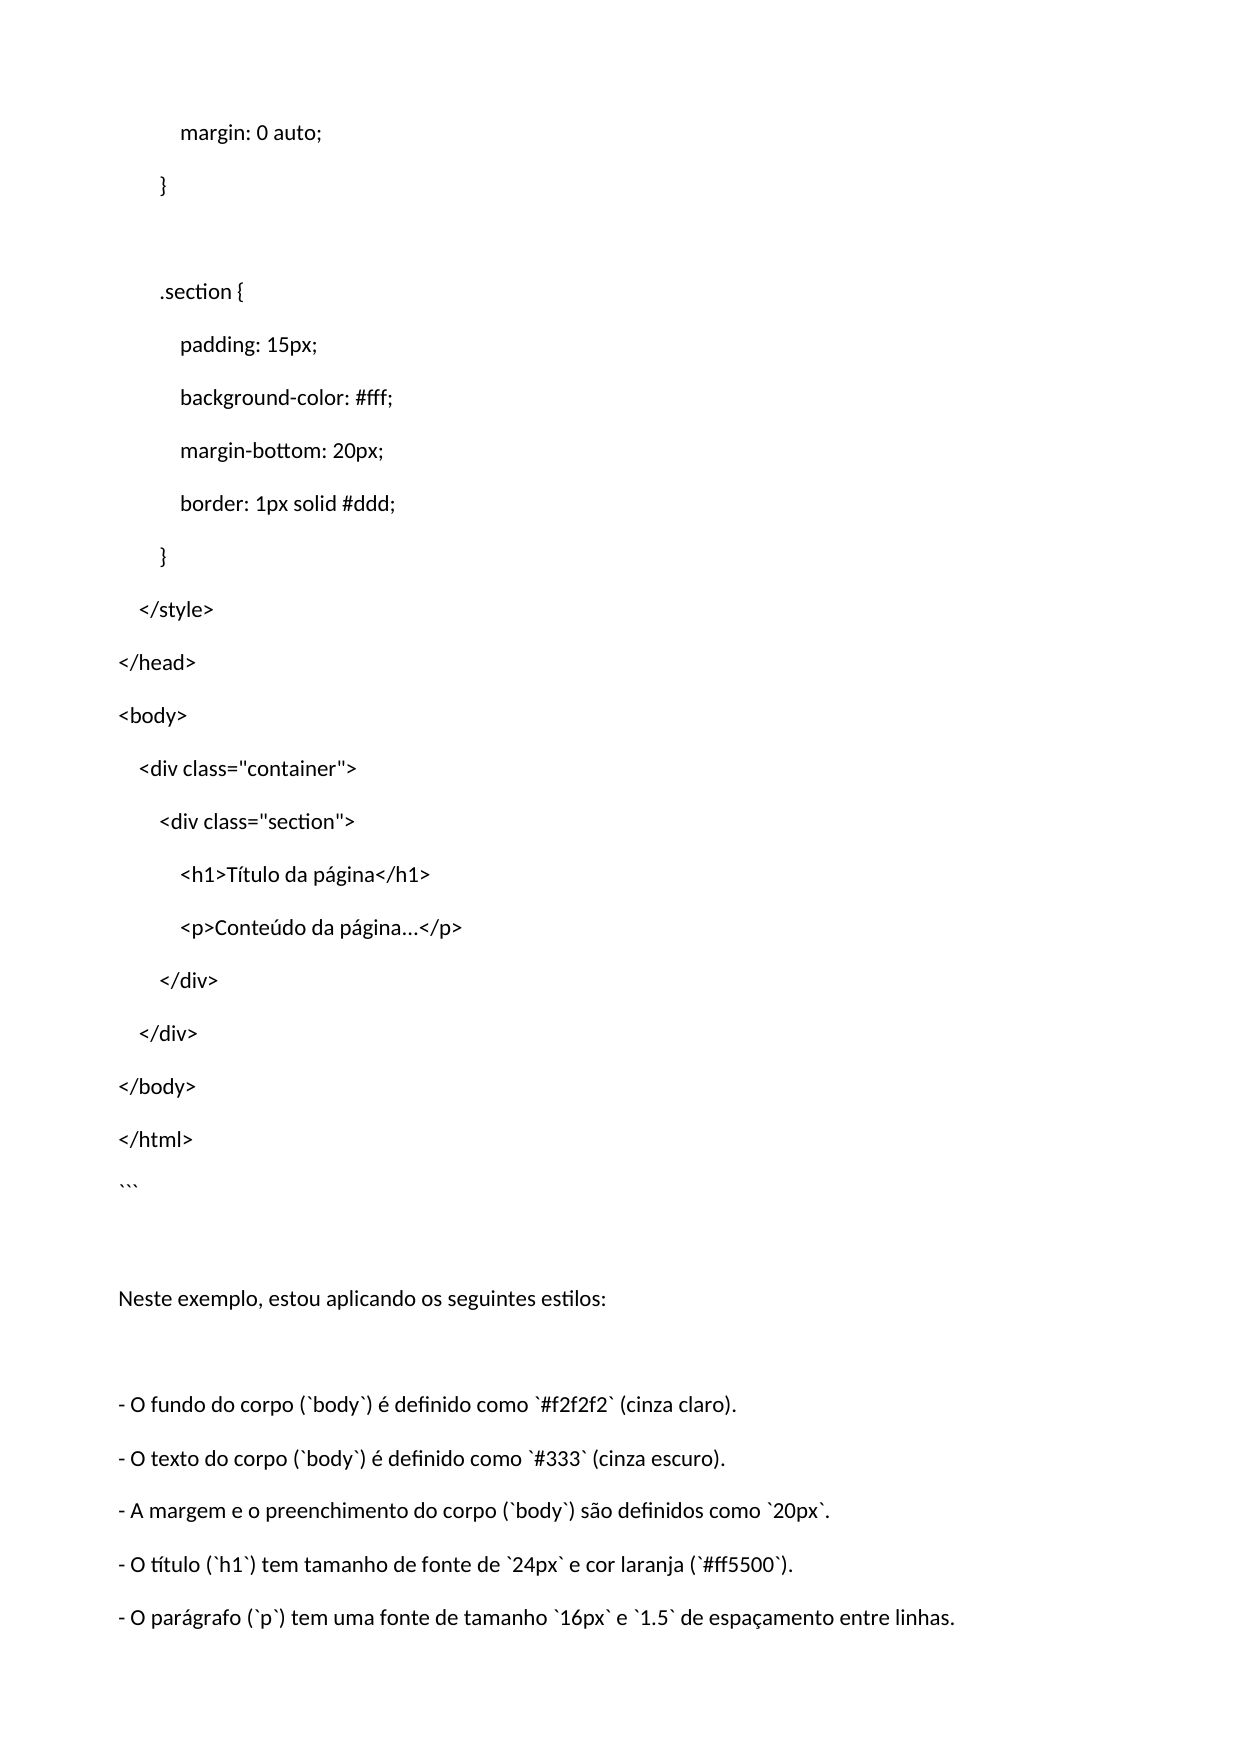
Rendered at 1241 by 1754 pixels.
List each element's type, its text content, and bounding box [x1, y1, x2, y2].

text padding: 15px; [118, 330, 1122, 358]
text <div class="section"> [118, 807, 1122, 835]
text ``` [118, 1178, 1122, 1207]
text margin: 0 auto; [118, 118, 1122, 146]
text .section { [118, 277, 1122, 305]
text </head> [118, 648, 1122, 676]
text </body> [118, 1072, 1122, 1101]
text <p>Conteúdo da página...</p> [118, 913, 1122, 941]
text - A margem e o preenchimento do corpo (`body`) são definidos como `20px`. [118, 1497, 1122, 1525]
text </div> [118, 1019, 1122, 1047]
text </style> [118, 595, 1122, 623]
text background-color: #fff; [118, 383, 1122, 411]
text <body> [118, 701, 1122, 729]
text - O parágrafo (`p`) tem uma fonte de tamanho `16px` e `1.5` de espaçamento entre linhas. [118, 1603, 1122, 1631]
text Neste exemplo, estou aplicando os seguintes estilos: [118, 1284, 1122, 1313]
text <div class="container"> [118, 754, 1122, 782]
text </html> [118, 1126, 1122, 1153]
text <h1>Título da página</h1> [118, 860, 1122, 888]
text - O título (`h1`) tem tamanho de fonte de `24px` e cor laranja (`#ff5500`). [118, 1550, 1122, 1578]
text - O texto do corpo (`body`) é definido como `#333` (cinza escuro). [118, 1444, 1122, 1472]
text border: 1px solid #ddd; [118, 489, 1122, 517]
text margin-bottom: 20px; [118, 436, 1122, 464]
text } [118, 171, 1122, 199]
text </div> [118, 966, 1122, 994]
text } [118, 542, 1122, 570]
text - O fundo do corpo (`body`) é definido como `#f2f2f2` (cinza claro). [118, 1391, 1122, 1419]
